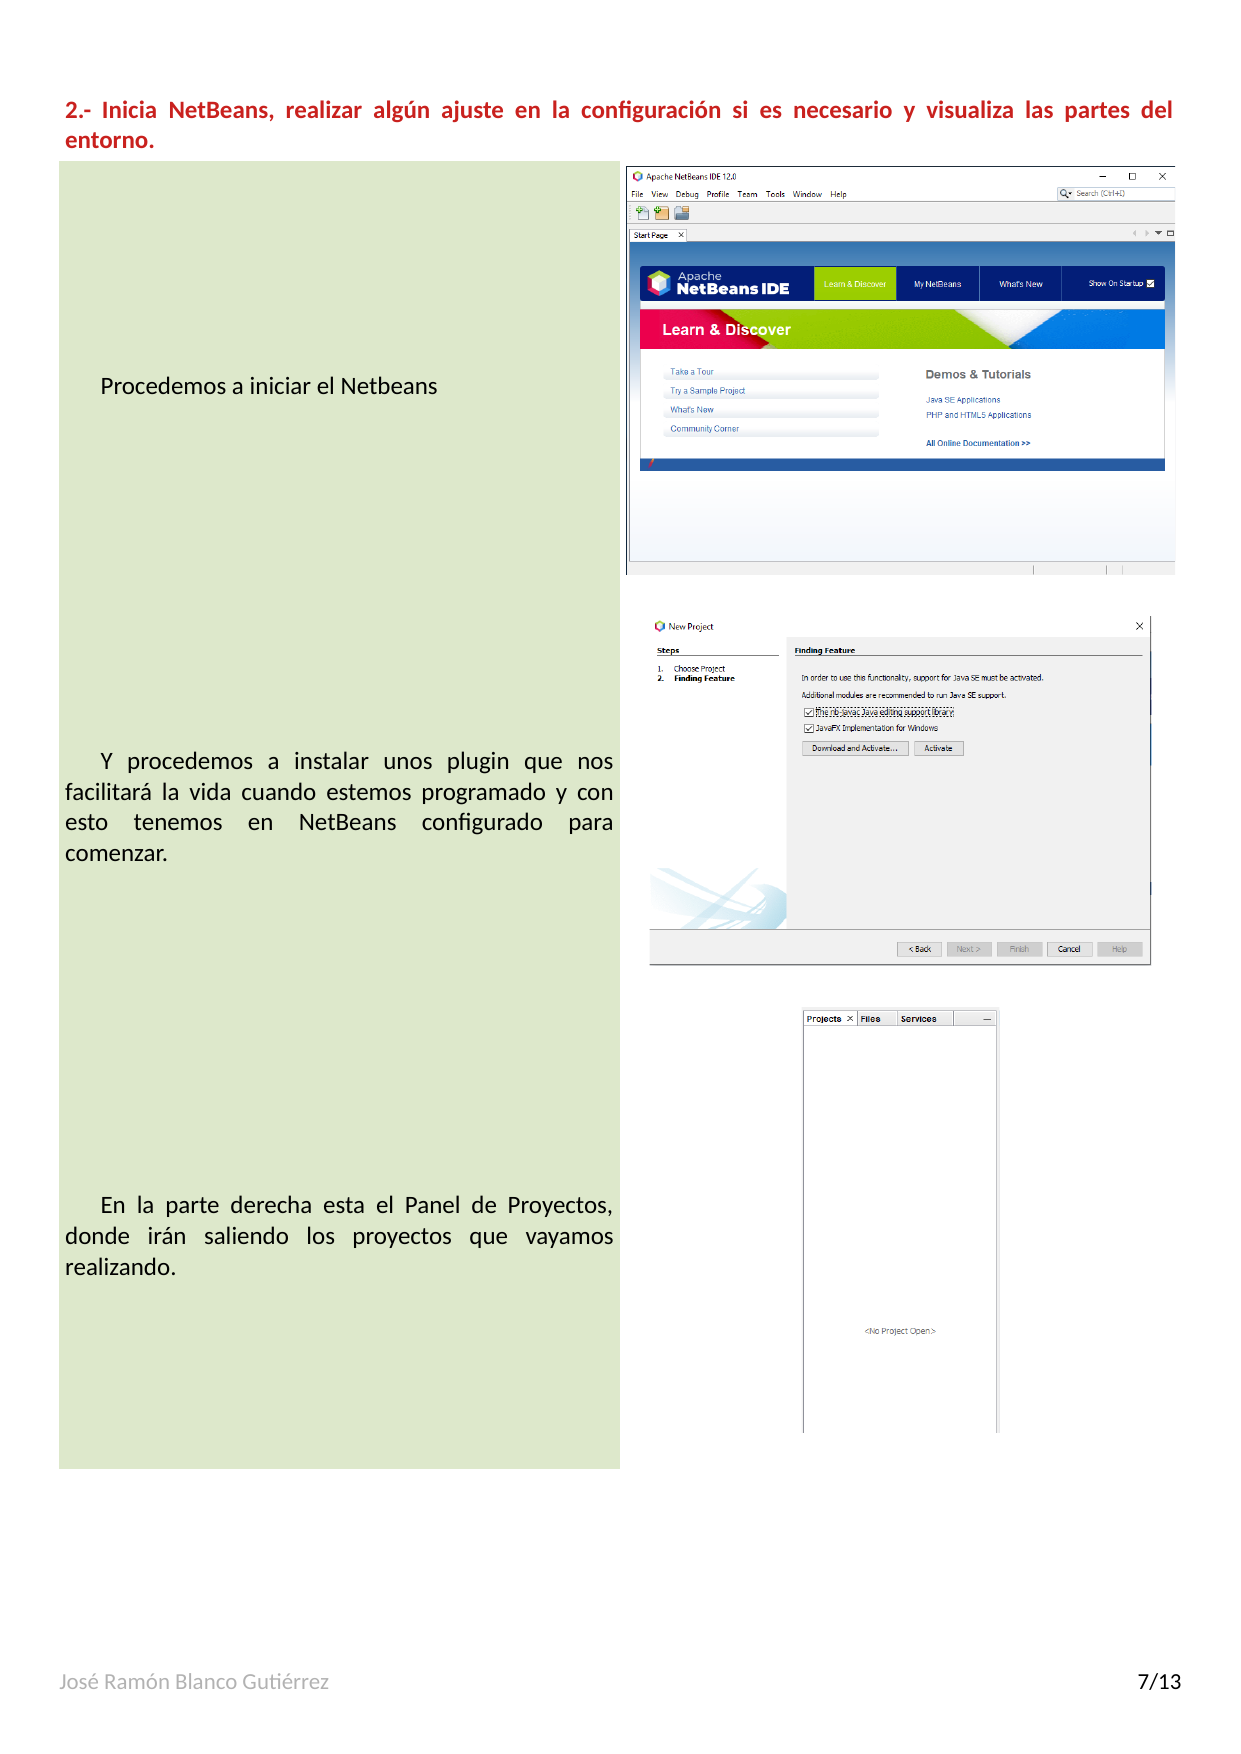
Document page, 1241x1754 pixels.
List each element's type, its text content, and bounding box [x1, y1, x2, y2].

picture [649, 616, 1152, 966]
table_header 2.- Inicia NetBeans, realizar algún ajuste en la configuración si es necesario y visualiza las partes del entorno. [59, 88, 1181, 161]
table_cell Y procedemos a instalar unos plugin que nos facilitará la vida cuando estemos programado y con esto tenemos en NetBeans configurado para comenzar. [59, 611, 620, 1002]
table_cell En la parte derecha esta el Panel de Proyectos, donde irán saliendo los proyectos que vayamos realizando. [59, 1002, 620, 1469]
table_cell [620, 611, 1181, 1002]
picture [801, 1007, 1000, 1433]
picture [626, 166, 1175, 575]
table_cell [620, 161, 1181, 611]
table_cell Procedemos a iniciar el Netbeans [59, 161, 620, 611]
table_cell [620, 1002, 1181, 1469]
